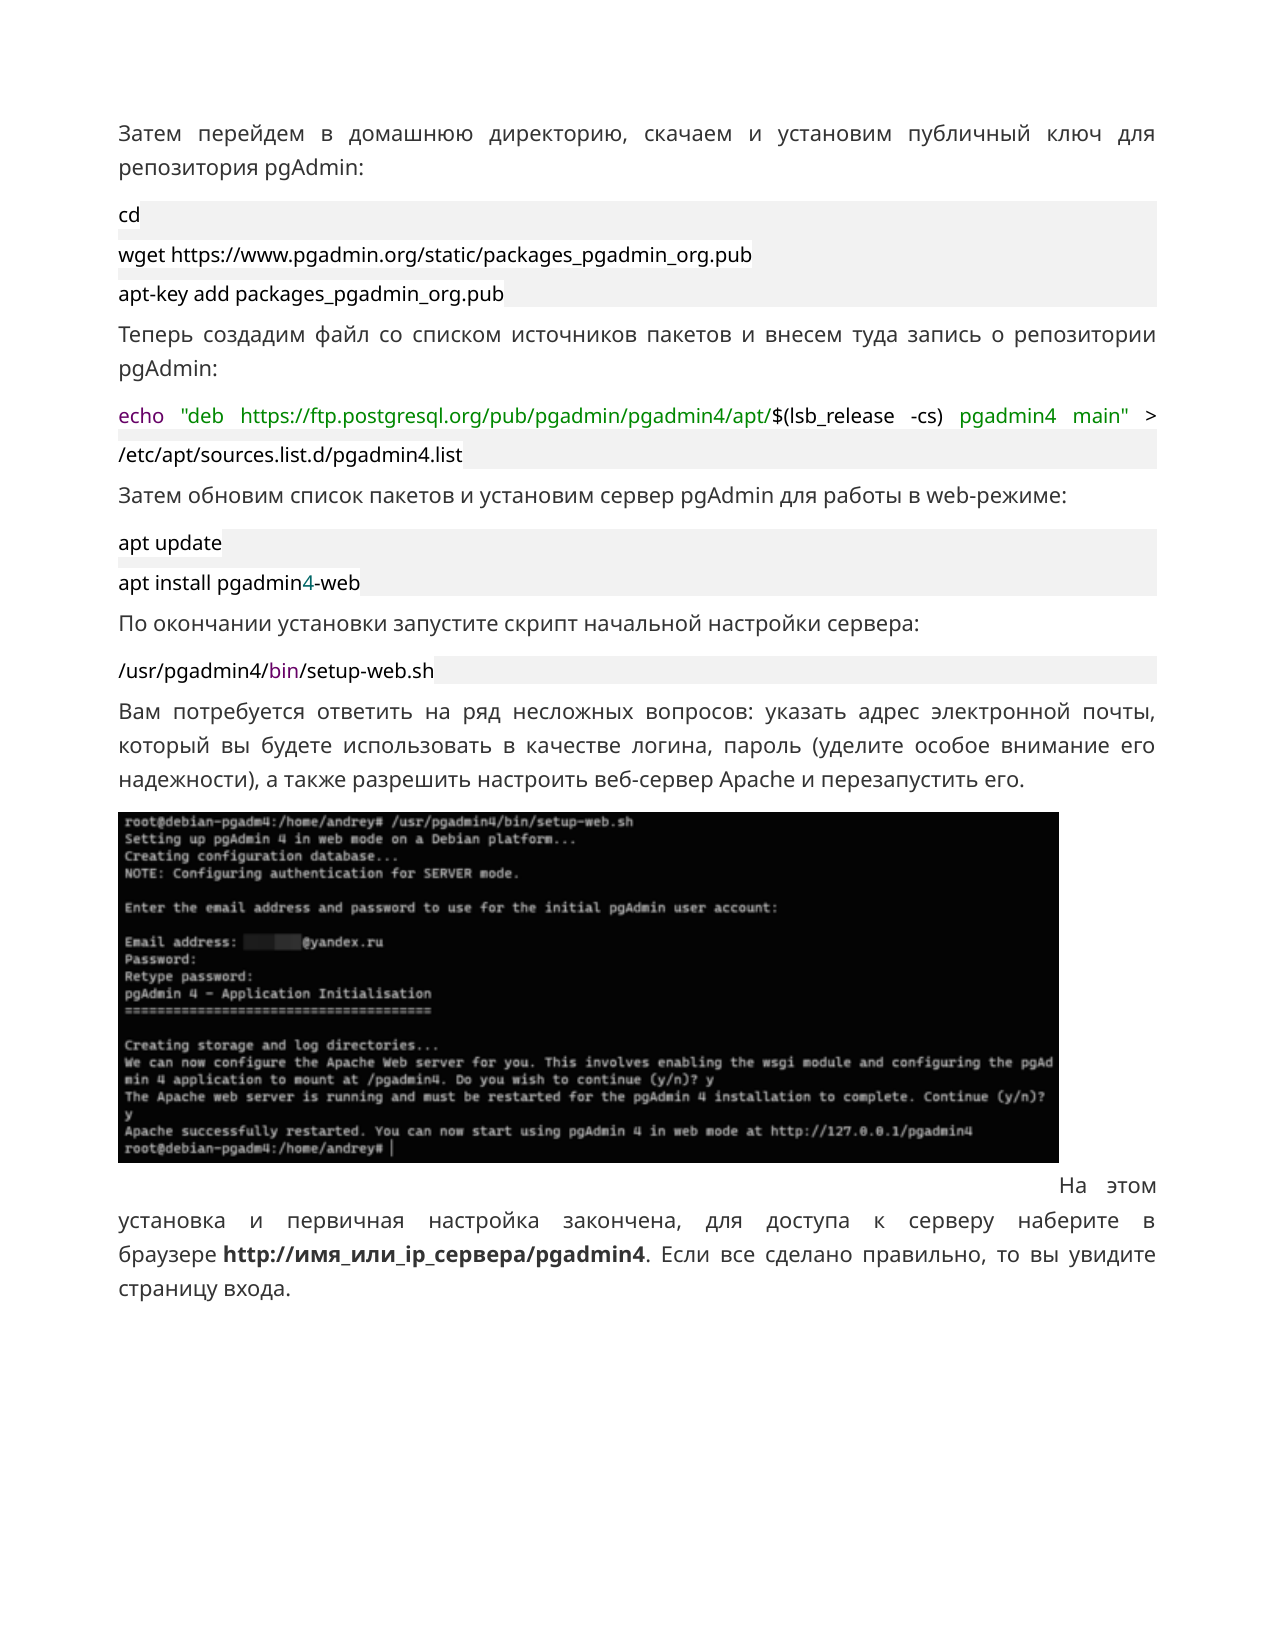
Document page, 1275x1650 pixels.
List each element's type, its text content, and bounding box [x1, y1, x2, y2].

text Затем обновим список пакетов и установим сервер pgAdmin для работы в web-режиме: [118, 480, 1157, 510]
text /usr/pgadmin4/bin/setup-web.sh [118, 656, 1157, 684]
text wget https://www.pgadmin.org/static/packages_pgadmin_org.pub [118, 240, 1157, 268]
picture [118, 812, 1059, 1163]
text Вам потребуется ответить на ряд несложных вопросов: указать адрес электронной почты, который вы будете использовать в качестве логина, пароль (уделите особое внимание его надежности), а также разрешить настроить веб-сервер Apache и перезапустить его. [118, 696, 1157, 794]
text По окончании установки запустите скрипт начальной настройки сервера: [118, 608, 1157, 637]
text Затем перейдем в домашнюю директорию, скачаем и установим публичный ключ для репозитория pgAdmin: [118, 118, 1157, 182]
text apt update [118, 529, 1157, 557]
text Теперь создадим файл со списком источников пакетов и внесем туда запись о репозитории pgAdmin: [118, 319, 1157, 383]
text На этом установка и первичная настройка закончена, для доступа к серверу наберите в браузере http://имя_или_ip_сервера/pgadmin4. Если все сделано правильно, то вы увидите страницу входа. [118, 813, 1157, 1303]
text echo "deb https://ftp.postgresql.org/pub/pgadmin/pgadmin4/apt/$(lsb_release -cs) pgadmin4 main" > /etc/apt/sources.list.d/pgadmin4.list [118, 402, 1157, 469]
text apt install pgadmin4-web [118, 568, 1157, 596]
text cd [118, 201, 1157, 229]
text apt-key add packages_pgadmin_org.pub [118, 279, 1157, 307]
